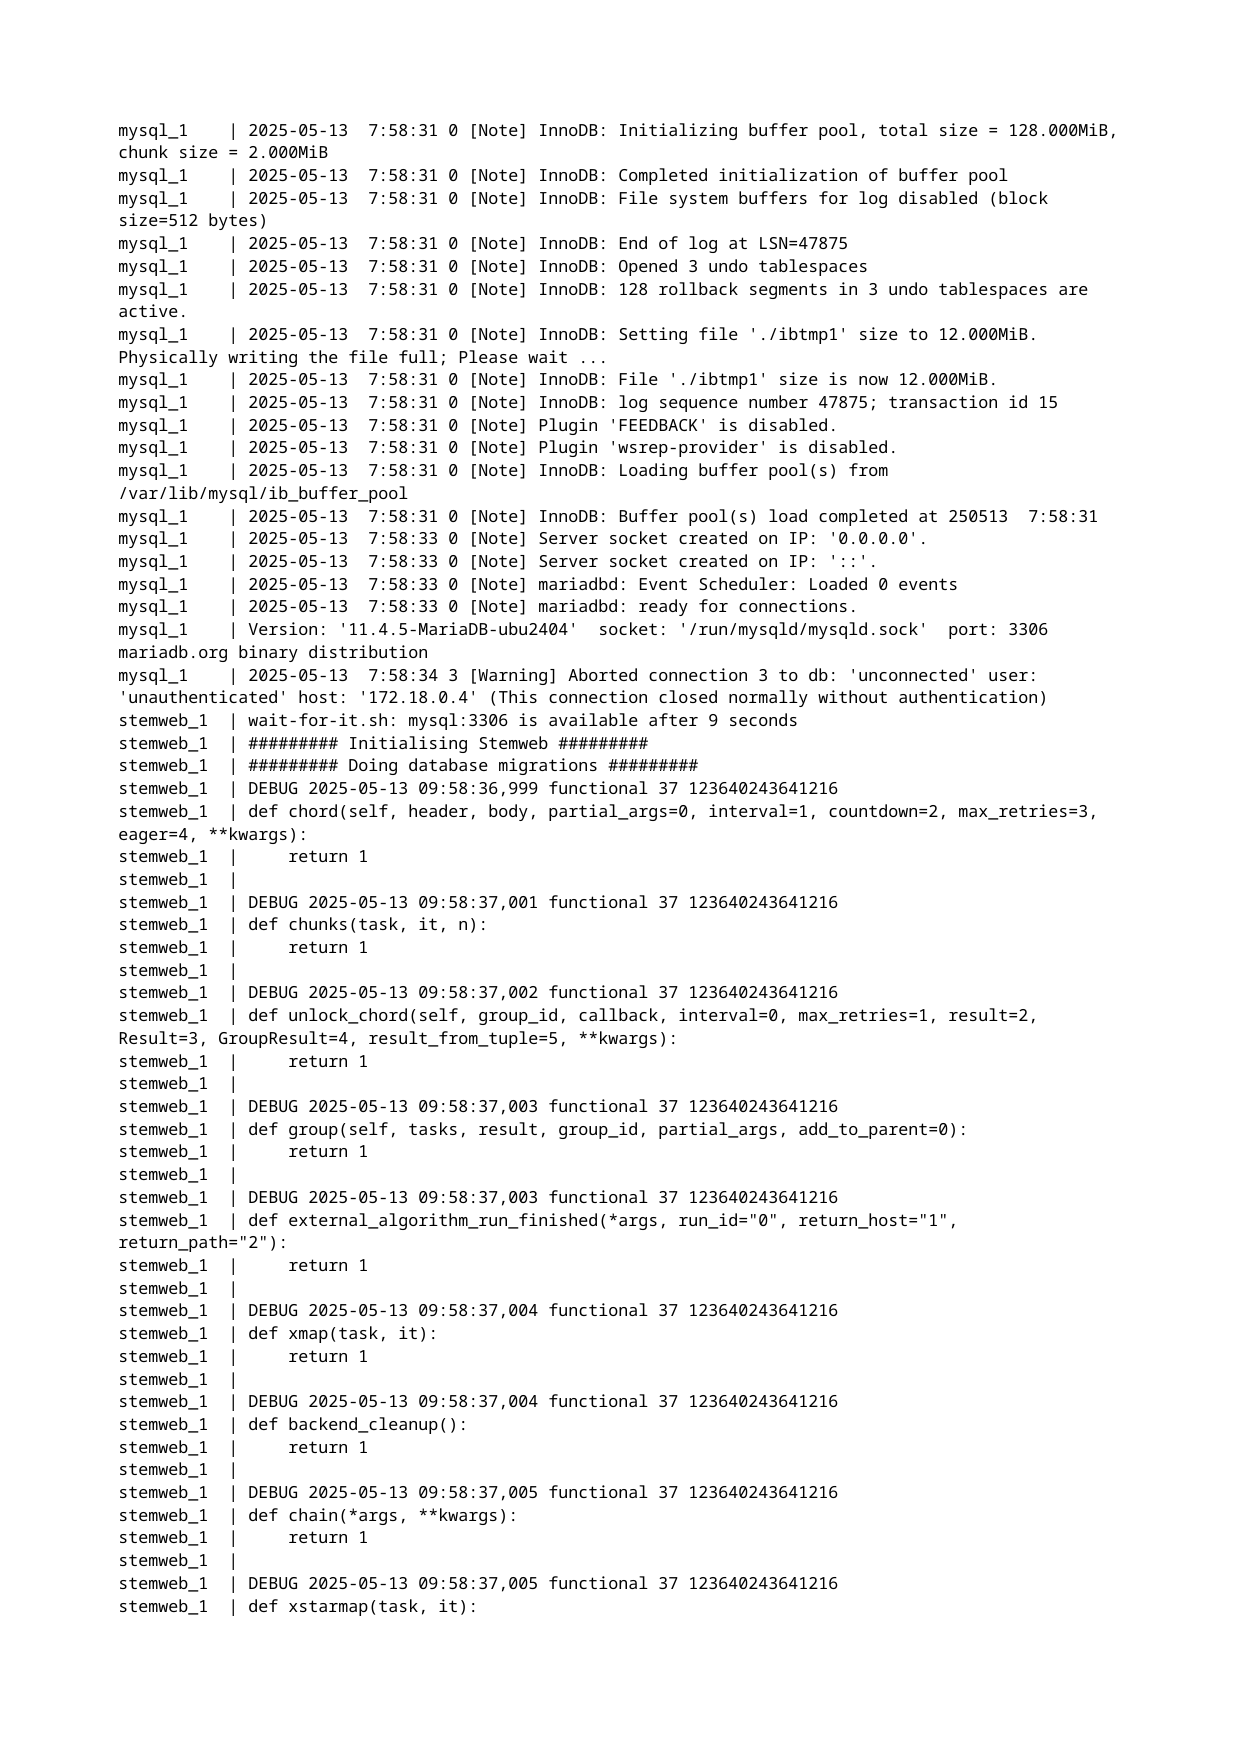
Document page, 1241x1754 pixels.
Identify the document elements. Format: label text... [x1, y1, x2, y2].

text stemweb_1 | [118, 1163, 1122, 1185]
text mysql_1 | 2025-05-13 7:58:34 3 [Warning] Aborted connection 3 to db: 'unconnected' user: 'unauthenticated' host: '172.18.0.4' (This connection closed normally without authentication) [118, 663, 1122, 708]
text stemweb_1 | return 1 [118, 1140, 1122, 1163]
text stemweb_1 | def backend_cleanup(): [118, 1412, 1122, 1435]
text mysql_1 | 2025-05-13 7:58:31 0 [Note] InnoDB: Buffer pool(s) load completed at 250513 7:58:31 [118, 504, 1122, 527]
text stemweb_1 | def xstarmap(task, it): [118, 1594, 1122, 1617]
text mysql_1 | 2025-05-13 7:58:33 0 [Note] Server socket created on IP: '::'. [118, 549, 1122, 572]
text stemweb_1 | return 1 [118, 845, 1122, 867]
text stemweb_1 | def external_algorithm_run_finished(*args, run_id="0", return_host="1", return_path="2"): [118, 1208, 1122, 1253]
text stemweb_1 | [118, 867, 1122, 890]
text stemweb_1 | ######### Initialising Stemweb ######### [118, 731, 1122, 754]
text stemweb_1 | return 1 [118, 1049, 1122, 1072]
text stemweb_1 | [118, 1549, 1122, 1571]
text stemweb_1 | DEBUG 2025-05-13 09:58:37,003 functional 37 123640243641216 [118, 1094, 1122, 1117]
text mysql_1 | 2025-05-13 7:58:31 0 [Note] InnoDB: File system buffers for log disabled (block size=512 bytes) [118, 186, 1122, 232]
text stemweb_1 | return 1 [118, 1435, 1122, 1458]
text stemweb_1 | [118, 958, 1122, 981]
text mysql_1 | 2025-05-13 7:58:31 0 [Note] InnoDB: log sequence number 47875; transaction id 15 [118, 391, 1122, 413]
text mysql_1 | 2025-05-13 7:58:31 0 [Note] InnoDB: End of log at LSN=47875 [118, 232, 1122, 254]
text mysql_1 | 2025-05-13 7:58:31 0 [Note] InnoDB: File './ibtmp1' size is now 12.000MiB. [118, 368, 1122, 391]
text stemweb_1 | def group(self, tasks, result, group_id, partial_args, add_to_parent=0): [118, 1117, 1122, 1140]
text stemweb_1 | ######### Doing database migrations ######### [118, 754, 1122, 777]
text mysql_1 | 2025-05-13 7:58:31 0 [Note] InnoDB: Setting file './ibtmp1' size to 12.000MiB. Physically writing the file full; Please wait ... [118, 322, 1122, 368]
text stemweb_1 | DEBUG 2025-05-13 09:58:37,004 functional 37 123640243641216 [118, 1390, 1122, 1412]
text stemweb_1 | def unlock_chord(self, group_id, callback, interval=0, max_retries=1, result=2, Result=3, GroupResult=4, result_from_tuple=5, **kwargs): [118, 1004, 1122, 1049]
text stemweb_1 | DEBUG 2025-05-13 09:58:37,005 functional 37 123640243641216 [118, 1481, 1122, 1503]
text stemweb_1 | wait-for-it.sh: mysql:3306 is available after 9 seconds [118, 708, 1122, 731]
text mysql_1 | 2025-05-13 7:58:31 0 [Note] InnoDB: Initializing buffer pool, total size = 128.000MiB, chunk size = 2.000MiB [118, 118, 1122, 163]
text stemweb_1 | return 1 [118, 1344, 1122, 1367]
text stemweb_1 | DEBUG 2025-05-13 09:58:36,999 functional 37 123640243641216 [118, 777, 1122, 799]
text mysql_1 | 2025-05-13 7:58:31 0 [Note] Plugin 'FEEDBACK' is disabled. [118, 413, 1122, 436]
text mysql_1 | 2025-05-13 7:58:33 0 [Note] mariadbd: ready for connections. [118, 595, 1122, 618]
text stemweb_1 | DEBUG 2025-05-13 09:58:37,001 functional 37 123640243641216 [118, 890, 1122, 913]
text stemweb_1 | DEBUG 2025-05-13 09:58:37,003 functional 37 123640243641216 [118, 1185, 1122, 1208]
text stemweb_1 | def xmap(task, it): [118, 1322, 1122, 1344]
text mysql_1 | 2025-05-13 7:58:31 0 [Note] InnoDB: Opened 3 undo tablespaces [118, 254, 1122, 277]
text mysql_1 | 2025-05-13 7:58:31 0 [Note] InnoDB: Completed initialization of buffer pool [118, 163, 1122, 186]
text stemweb_1 | DEBUG 2025-05-13 09:58:37,002 functional 37 123640243641216 [118, 981, 1122, 1004]
text stemweb_1 | DEBUG 2025-05-13 09:58:37,005 functional 37 123640243641216 [118, 1571, 1122, 1594]
text stemweb_1 | [118, 1458, 1122, 1481]
text stemweb_1 | return 1 [118, 1253, 1122, 1276]
text stemweb_1 | def chunks(task, it, n): [118, 913, 1122, 936]
text stemweb_1 | def chord(self, header, body, partial_args=0, interval=1, countdown=2, max_retries=3, eager=4, **kwargs): [118, 799, 1122, 845]
text mysql_1 | 2025-05-13 7:58:31 0 [Note] InnoDB: 128 rollback segments in 3 undo tablespaces are active. [118, 277, 1122, 322]
text mysql_1 | 2025-05-13 7:58:31 0 [Note] Plugin 'wsrep-provider' is disabled. [118, 436, 1122, 459]
text stemweb_1 | [118, 1276, 1122, 1299]
text mysql_1 | 2025-05-13 7:58:33 0 [Note] mariadbd: Event Scheduler: Loaded 0 events [118, 572, 1122, 595]
text stemweb_1 | return 1 [118, 1526, 1122, 1549]
text mysql_1 | 2025-05-13 7:58:31 0 [Note] InnoDB: Loading buffer pool(s) from /var/lib/mysql/ib_buffer_pool [118, 459, 1122, 504]
text stemweb_1 | [118, 1367, 1122, 1390]
text stemweb_1 | return 1 [118, 936, 1122, 958]
text stemweb_1 | DEBUG 2025-05-13 09:58:37,004 functional 37 123640243641216 [118, 1299, 1122, 1322]
text stemweb_1 | [118, 1072, 1122, 1094]
text mysql_1 | Version: '11.4.5-MariaDB-ubu2404' socket: '/run/mysqld/mysqld.sock' port: 3306 mariadb.org binary distribution [118, 618, 1122, 663]
text stemweb_1 | def chain(*args, **kwargs): [118, 1503, 1122, 1526]
text mysql_1 | 2025-05-13 7:58:33 0 [Note] Server socket created on IP: '0.0.0.0'. [118, 527, 1122, 549]
